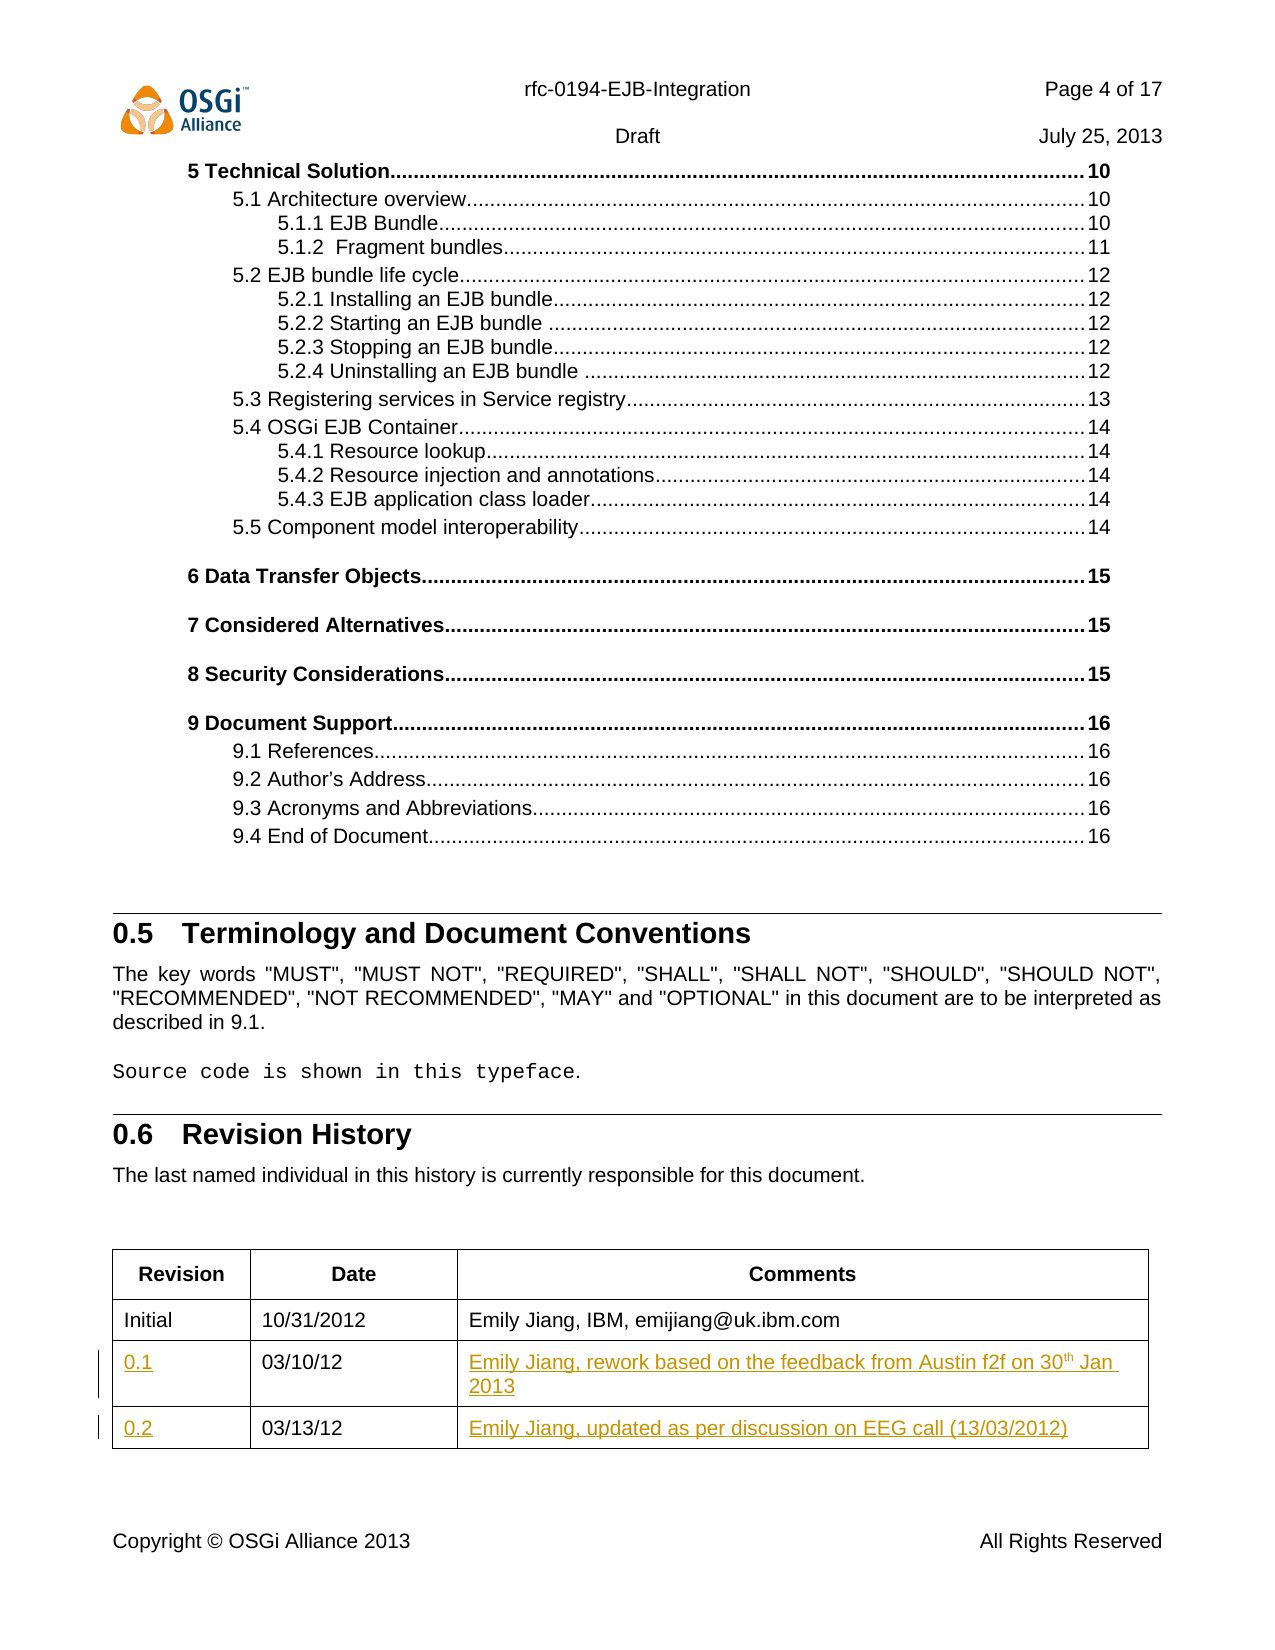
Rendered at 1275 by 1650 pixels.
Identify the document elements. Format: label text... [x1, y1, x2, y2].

text 5.4 OSGi EJB Container 14 [232, 415, 1162, 439]
table_header Comments [458, 1250, 1148, 1299]
subtitle Revision History [112, 1115, 1162, 1151]
text 5 Technical Solution 10 [187, 159, 1162, 183]
text 5.3 Registering services in Service registry 13 [232, 387, 1162, 411]
text 5.4.3 EJB application class loader 14 [277, 487, 1162, 511]
text The key words "MUST", "MUST NOT", "REQUIRED", "SHALL", "SHALL NOT", "SHOULD", "SHOULD NOT", "RECOMMENDED", "NOT RECOMMENDED", "MAY" and "OPTIONAL" in this document are to be interpreted as described in 1. [112, 962, 1162, 1034]
text 5.1 Architecture overview 10 [232, 187, 1162, 211]
table_cell 03/10/12 [251, 1341, 457, 1406]
text 8 Security Considerations 15 [187, 662, 1162, 686]
table_cell Emily Jiang, IBM, emijiang@uk.ibm.com [458, 1300, 1148, 1340]
table_cell Initial [113, 1300, 250, 1340]
text Source code is shown in this typeface. [112, 1059, 1162, 1085]
table_cell 0.1 [113, 1341, 250, 1406]
text 5.2.2 Starting an EJB bundle 12 [277, 311, 1162, 335]
table_cell Emily Jiang, updated as per discussion on EEG call (13/03/2012) [458, 1407, 1148, 1448]
text 9.1 References 16 [232, 739, 1162, 763]
text 5.1.2 Fragment bundles 11 [277, 235, 1162, 259]
text 5.2.4 Uninstalling an EJB bundle 12 [277, 359, 1162, 383]
text 5.4.2 Resource injection and annotations 14 [277, 463, 1162, 487]
table_cell Emily Jiang, rework based on the feedback from Austin f2f on 30th Jan 2013 [458, 1341, 1148, 1406]
text 9.4 End of Document 16 [232, 823, 1162, 847]
text 5.2 EJB bundle life cycle 12 [232, 263, 1162, 287]
table_cell 0.2 [113, 1407, 250, 1448]
table_header Revision [113, 1250, 250, 1299]
table_cell 03/13/12 [251, 1407, 457, 1448]
text 5.2.1 Installing an EJB bundle 12 [277, 287, 1162, 311]
text 6 Data Transfer Objects 15 [187, 564, 1162, 588]
picture [113, 78, 257, 142]
table_header Date [251, 1250, 457, 1299]
text 5.4.1 Resource lookup 14 [277, 439, 1162, 463]
text 9 Document Support 16 [187, 711, 1162, 735]
text 7 Considered Alternatives 15 [187, 613, 1162, 637]
table_cell 10/31/2012 [251, 1300, 457, 1340]
subtitle Terminology and Document Conventions [112, 914, 1162, 950]
text 5.2.3 Stopping an EJB bundle 12 [277, 335, 1162, 359]
text 5.5 Component model interoperability 14 [232, 515, 1162, 539]
text The last named individual in this history is currently responsible for this document. [112, 1163, 1162, 1187]
text 9.3 Acronyms and Abbreviations 16 [232, 795, 1162, 819]
text 5.1.1 EJB Bundle 10 [277, 211, 1162, 235]
text 9.2 Author’s Address 16 [232, 767, 1162, 791]
